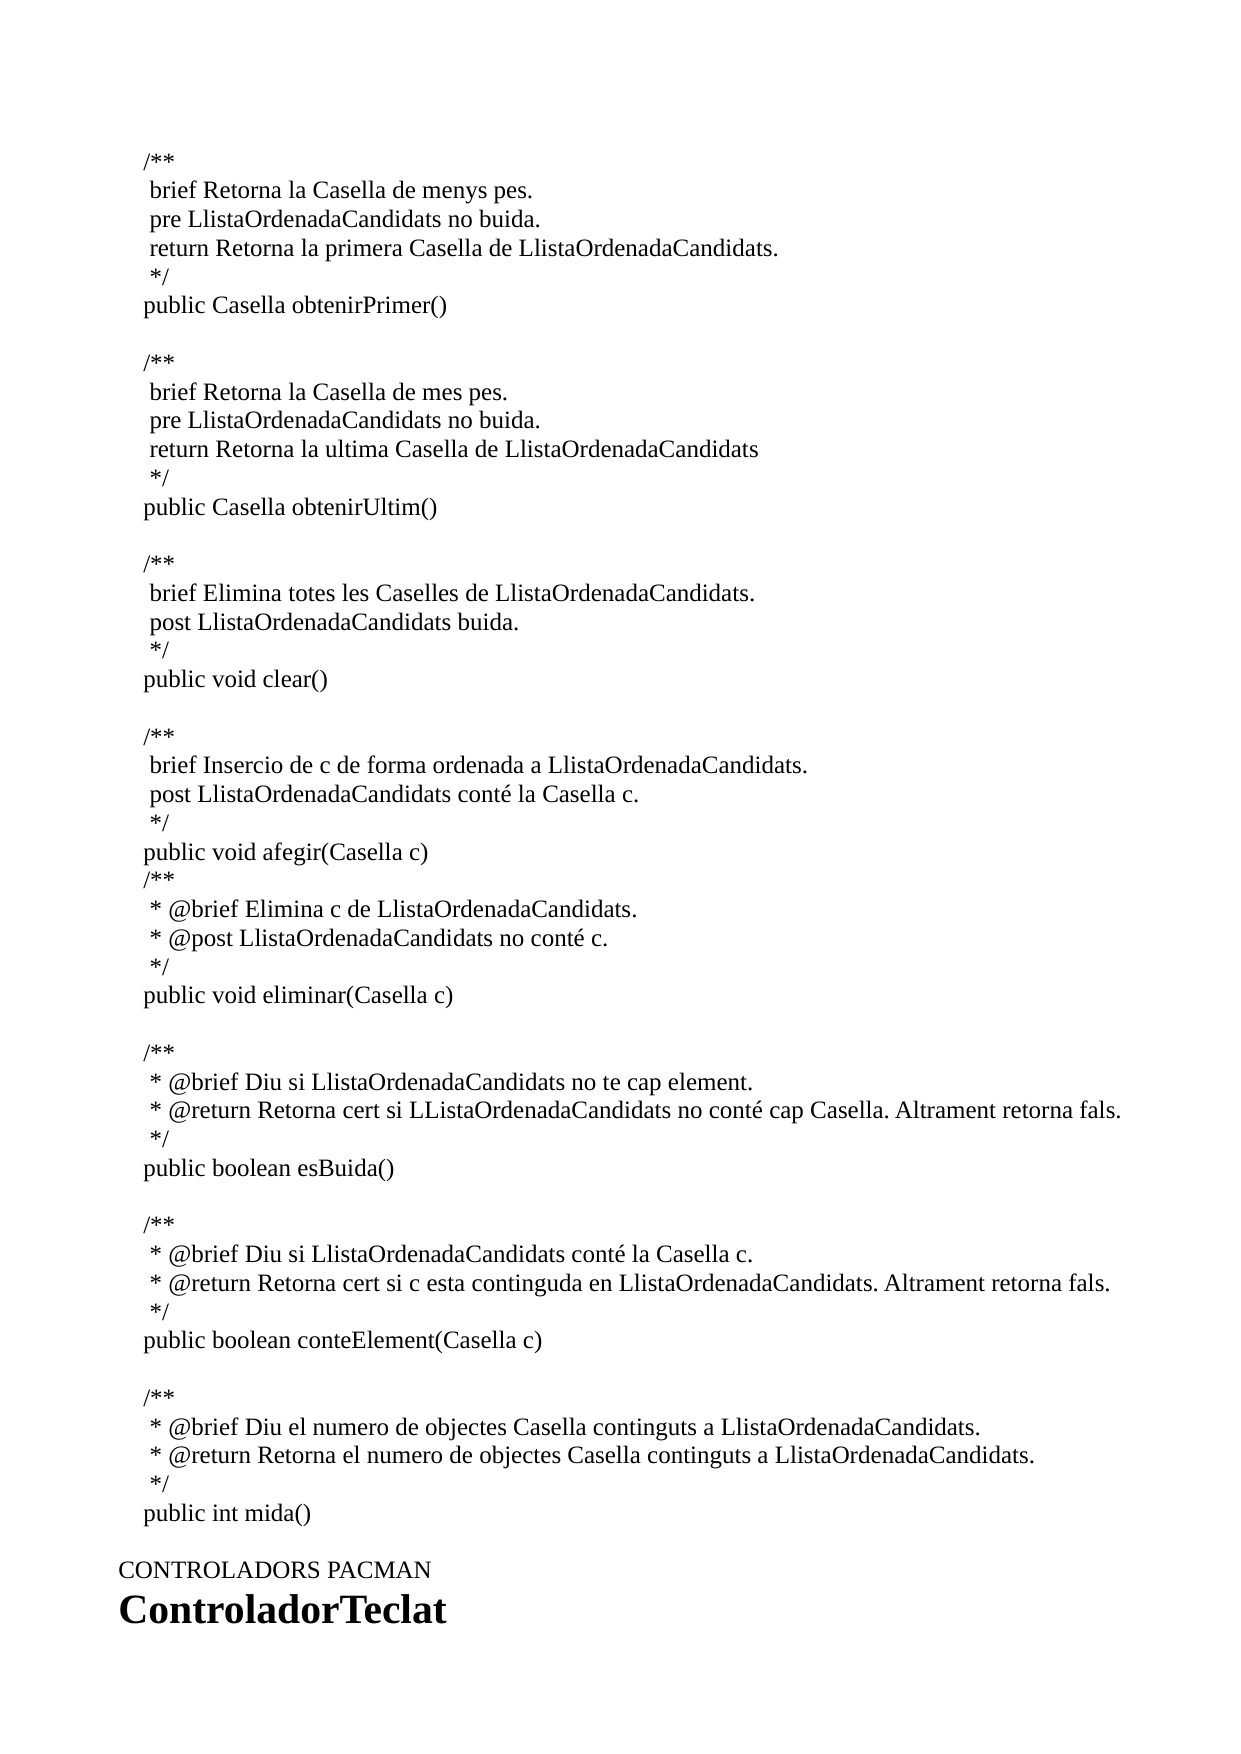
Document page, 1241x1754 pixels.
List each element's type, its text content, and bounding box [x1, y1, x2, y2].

text */ [118, 636, 1122, 664]
text public int mida() [118, 1498, 1122, 1527]
text * @return Retorna cert si LListaOrdenadaCandidats no conté cap Casella. Altrament retorna fals. [118, 1096, 1122, 1124]
text pre LlistaOrdenadaCandidats no buida. [118, 406, 1122, 434]
text /** [118, 1211, 1122, 1239]
text public boolean esBuida() [118, 1153, 1122, 1182]
text public Casella obtenirUltim() [118, 492, 1122, 521]
text */ [118, 463, 1122, 492]
text * @return Retorna el numero de objectes Casella continguts a LlistaOrdenadaCandidats. [118, 1441, 1122, 1469]
text */ [118, 808, 1122, 837]
text /** [118, 147, 1122, 176]
text /** [118, 1383, 1122, 1412]
text */ [118, 1124, 1122, 1153]
text /** [118, 722, 1122, 751]
text */ [118, 262, 1122, 291]
text * @return Retorna cert si c esta continguda en LlistaOrdenadaCandidats. Altrament retorna fals. [118, 1268, 1122, 1297]
text /** [118, 866, 1122, 894]
text public boolean conteElement(Casella c) [118, 1326, 1122, 1354]
text post LlistaOrdenadaCandidats buida. [118, 607, 1122, 636]
text public void clear() [118, 664, 1122, 693]
text brief Retorna la Casella de mes pes. [118, 377, 1122, 406]
text public void afegir(Casella c) [118, 837, 1122, 866]
text pre LlistaOrdenadaCandidats no buida. [118, 204, 1122, 233]
text return Retorna la ultima Casella de LlistaOrdenadaCandidats [118, 434, 1122, 463]
text brief Elimina totes les Caselles de LlistaOrdenadaCandidats. [118, 578, 1122, 607]
text */ [118, 1469, 1122, 1498]
text /** [118, 348, 1122, 377]
text public Casella obtenirPrimer() [118, 291, 1122, 319]
text * @brief Diu si LlistaOrdenadaCandidats no te cap element. [118, 1067, 1122, 1096]
text CONTROLADORS PACMAN [118, 1556, 1122, 1584]
text ControladorTeclat [118, 1584, 1122, 1632]
text public void eliminar(Casella c) [118, 981, 1122, 1009]
text /** [118, 1038, 1122, 1067]
text * @brief Elimina c de LlistaOrdenadaCandidats. [118, 894, 1122, 923]
text * @brief Diu si LlistaOrdenadaCandidats conté la Casella c. [118, 1239, 1122, 1268]
text return Retorna la primera Casella de LlistaOrdenadaCandidats. [118, 233, 1122, 262]
text /** [118, 549, 1122, 578]
text */ [118, 1297, 1122, 1326]
text * @brief Diu el numero de objectes Casella continguts a LlistaOrdenadaCandidats. [118, 1412, 1122, 1441]
text */ [118, 952, 1122, 981]
text brief Insercio de c de forma ordenada a LlistaOrdenadaCandidats. [118, 751, 1122, 779]
text brief Retorna la Casella de menys pes. [118, 176, 1122, 204]
text post LlistaOrdenadaCandidats conté la Casella c. [118, 779, 1122, 808]
text * @post LlistaOrdenadaCandidats no conté c. [118, 923, 1122, 952]
